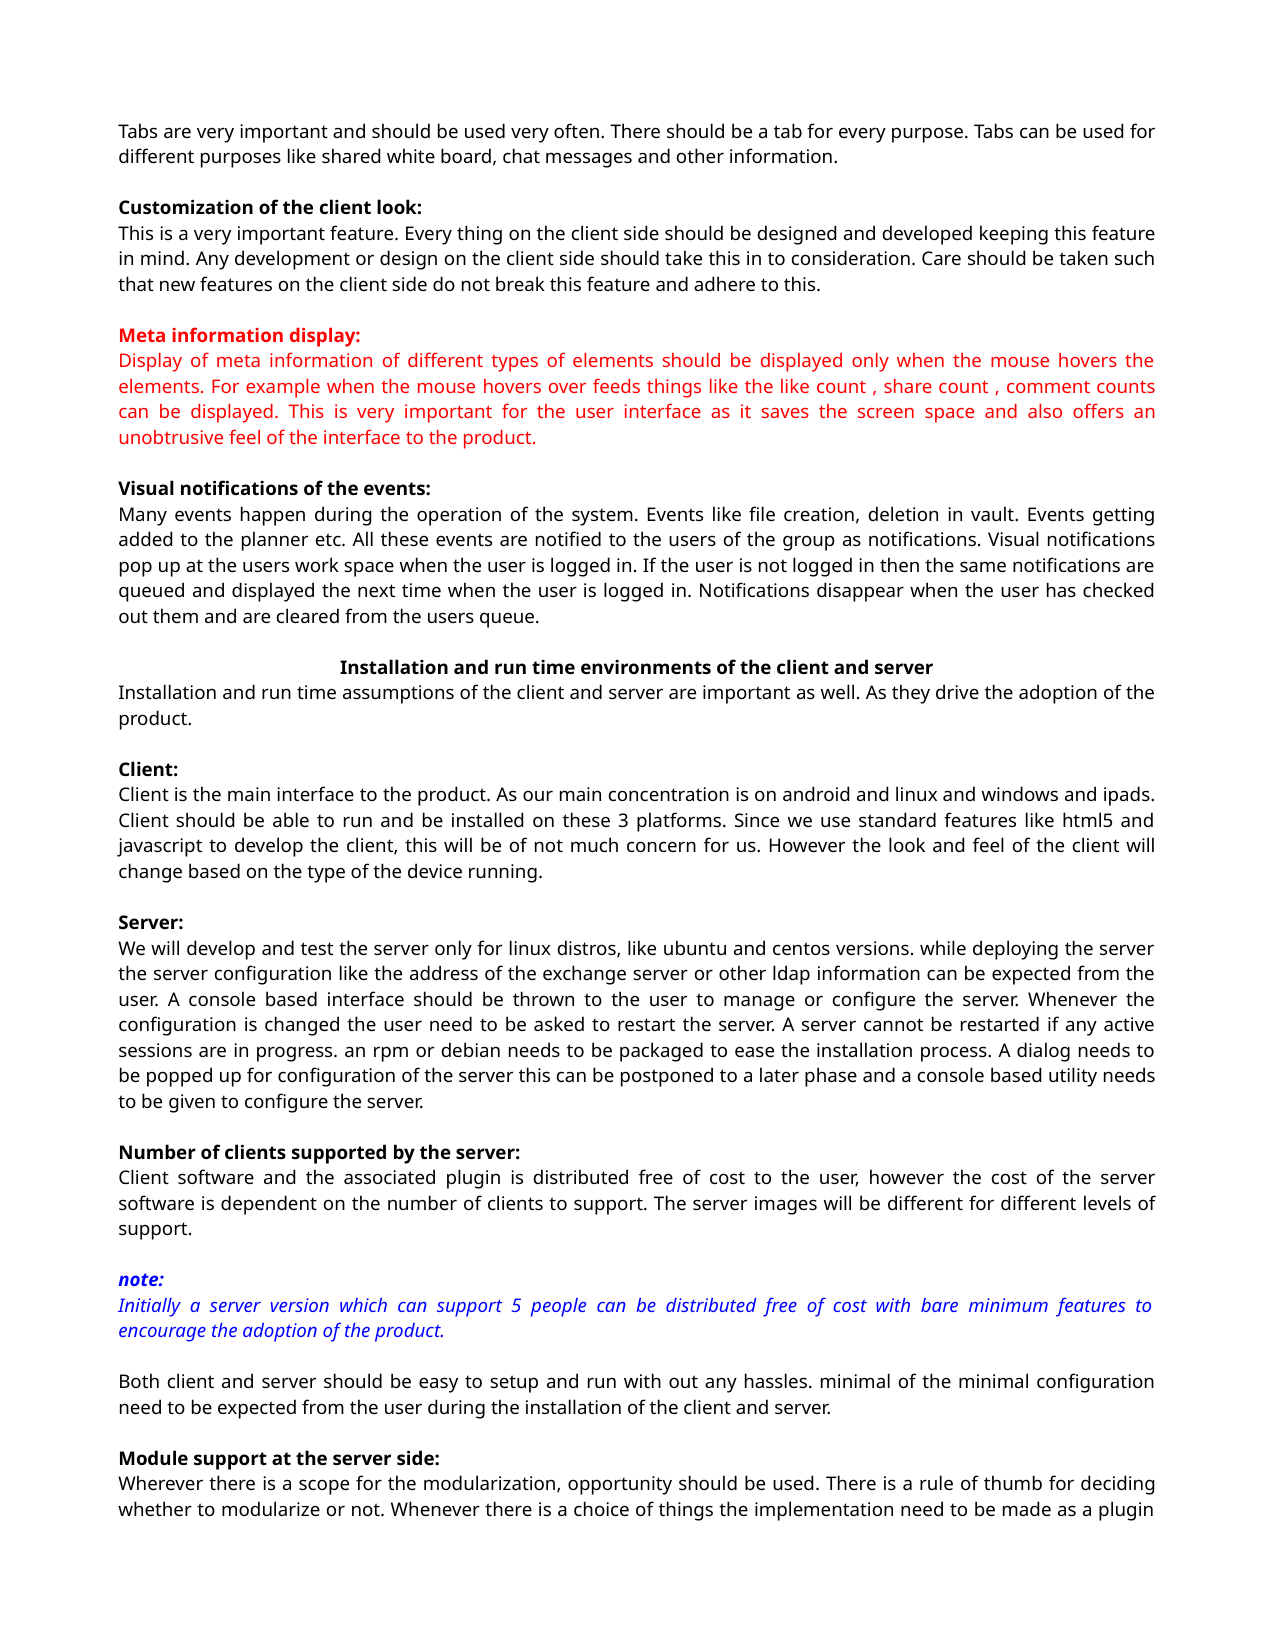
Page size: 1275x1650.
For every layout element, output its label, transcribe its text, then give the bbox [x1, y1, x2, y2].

text Tabs are very important and should be used very often. There should be a tab for every purpose. Tabs can be used for different purposes like shared white board, chat messages and other information. [118, 118, 1157, 169]
text Client software and the associated plugin is distributed free of cost to the user, however the cost of the server software is dependent on the number of clients to support. The server images will be different for different levels of support. [118, 1164, 1157, 1241]
text Installation and run time environments of the client and server [118, 654, 1157, 679]
text Display of meta information of different types of elements should be displayed only when the mouse hovers the elements. For example when the mouse hovers over feeds things like the like count , share count , comment counts can be displayed. This is very important for the user interface as it saves the screen space and also offers an unobtrusive feel of the interface to the product. [118, 348, 1157, 450]
text Both client and server should be easy to setup and run with out any hassles. minimal of the minimal configuration need to be expected from the user during the installation of the client and server. [118, 1369, 1157, 1420]
text Meta information display: [118, 322, 1157, 348]
text Initially a server version which can support 5 people can be distributed free of cost with bare minimum features to encourage the adoption of the product. [118, 1292, 1157, 1343]
text This is a very important feature. Every thing on the client side should be designed and developed keeping this feature in mind. Any development or design on the client side should take this in to consideration. Care should be taken such that new features on the client side do not break this feature and adhere to this. [118, 220, 1157, 297]
text Number of clients supported by the server: [118, 1139, 1157, 1164]
text Many events happen during the operation of the system. Events like file creation, deletion in vault. Events getting added to the planner etc. All these events are notified to the users of the group as notifications. Visual notifications pop up at the users work space when the user is logged in. If the user is not logged in then the same notifications are queued and displayed the next time when the user is logged in. Notifications disappear when the user has checked out them and are cleared from the users queue. [118, 501, 1157, 628]
text Visual notifications of the events: [118, 475, 1157, 501]
text note: [118, 1267, 1157, 1292]
text Module support at the server side: [118, 1445, 1157, 1471]
text Customization of the client look: [118, 195, 1157, 220]
text Installation and run time assumptions of the client and server are important as well. As they drive the adoption of the product. [118, 679, 1157, 731]
text Wherever there is a scope for the modularization, opportunity should be used. There is a rule of thumb for deciding whether to modularize or not. Whenever there is a choice of things the implementation need to be made as a plugin [118, 1471, 1157, 1522]
text Client is the main interface to the product. As our main concentration is on android and linux and windows and ipads. Client should be able to run and be installed on these 3 platforms. Since we use standard features like html5 and javascript to develop the client, this will be of not much concern for us. However the look and feel of the client will change based on the type of the device running. [118, 782, 1157, 884]
text We will develop and test the server only for linux distros, like ubuntu and centos versions. while deploying the server the server configuration like the address of the exchange server or other ldap information can be expected from the user. A console based interface should be thrown to the user to manage or configure the server. Whenever the configuration is changed the user need to be asked to restart the server. A server cannot be restarted if any active sessions are in progress. an rpm or debian needs to be packaged to ease the installation process. A dialog needs to be popped up for configuration of the server this can be postponed to a later phase and a console based utility needs to be given to configure the server. [118, 935, 1157, 1113]
text Client: [118, 756, 1157, 782]
text Server: [118, 909, 1157, 935]
